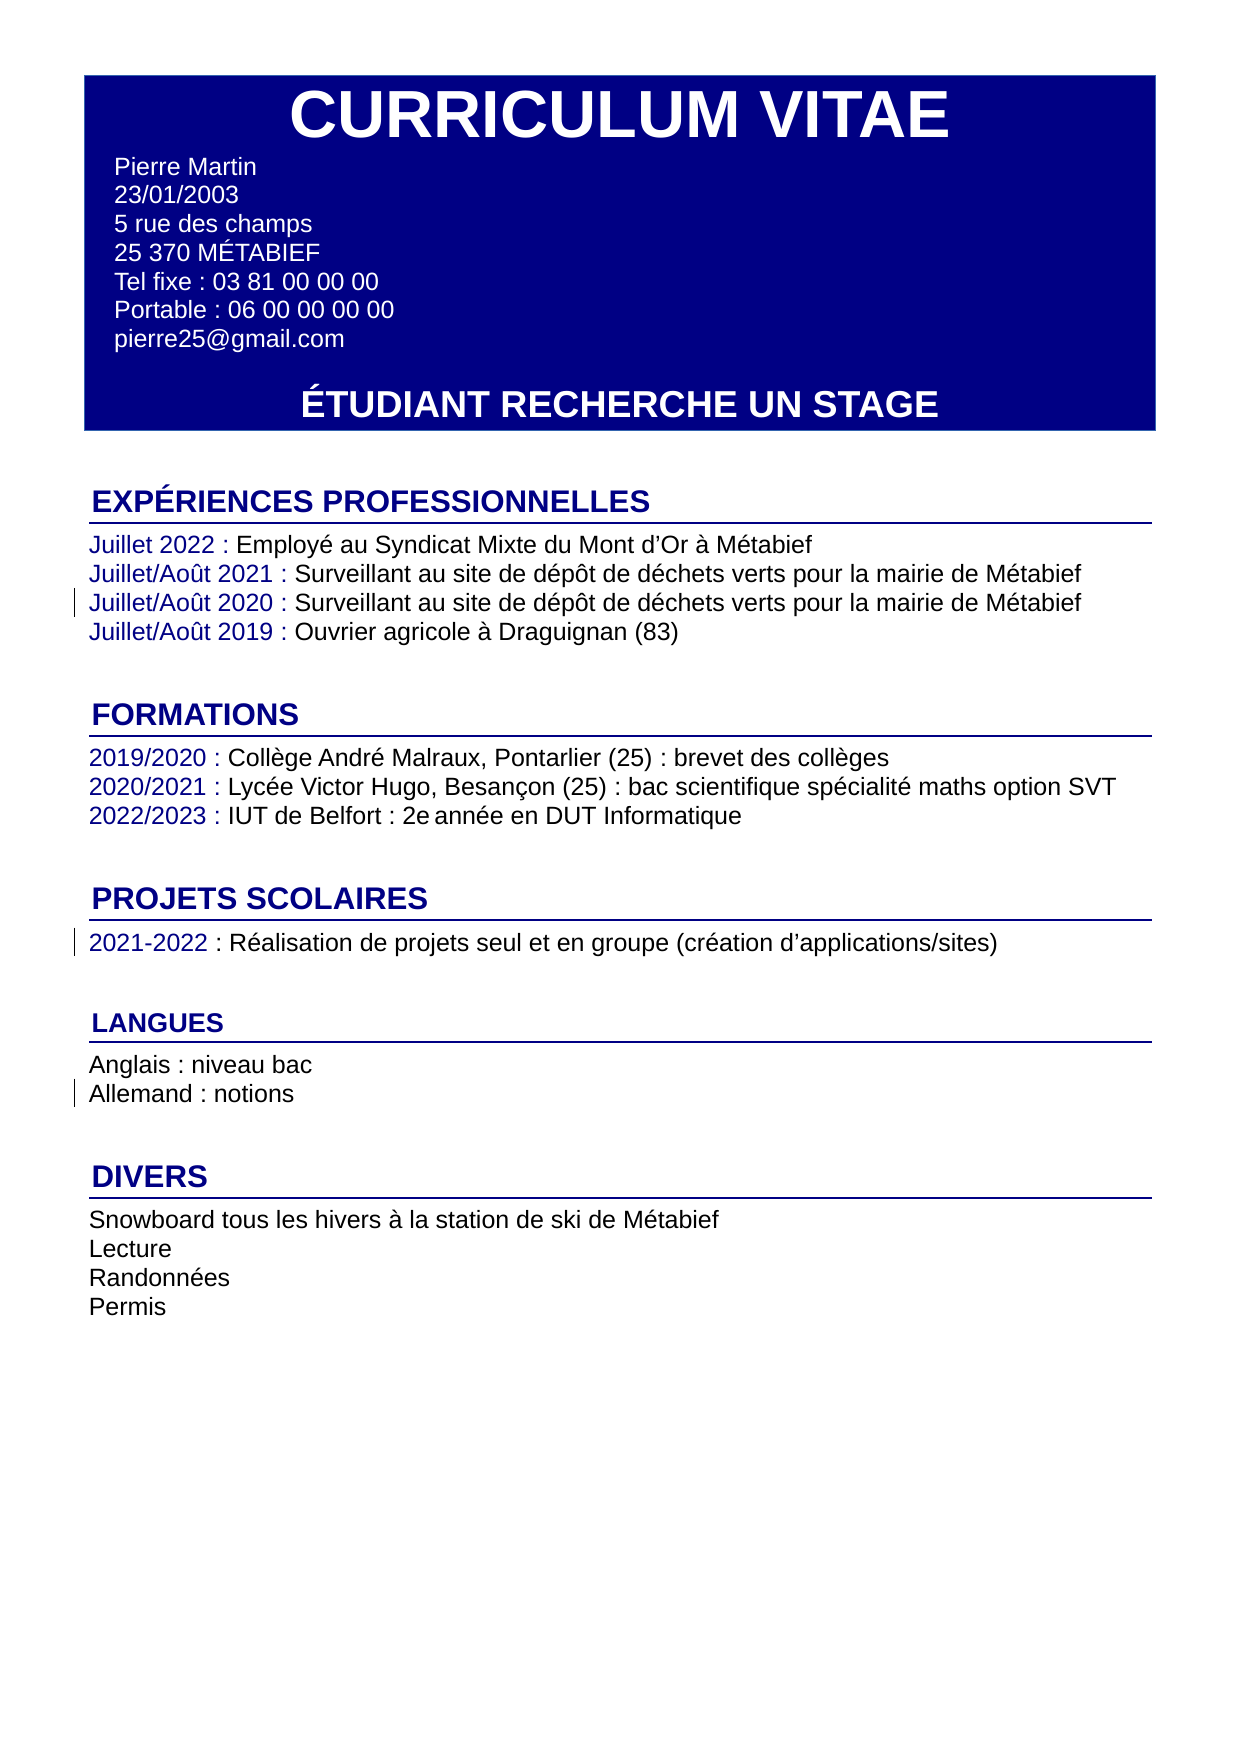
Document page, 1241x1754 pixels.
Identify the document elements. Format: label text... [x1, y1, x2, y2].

text Permis [88, 1292, 1152, 1320]
text Randonnées [88, 1263, 1152, 1292]
text Snowboard tous les hivers à la station de ski de Métabief [88, 1205, 1152, 1234]
text Juillet/Août 2020 : Surveillant au site de dépôt de déchets verts pour la mairie de Métabief [88, 588, 1152, 617]
text 2019/2020 : Collège André Malraux, Pontarlier (25) : brevet des collèges [88, 743, 1152, 772]
subtitle FORMATIONS [88, 693, 1152, 737]
text Juillet/Août 2019 : Ouvrier agricole à Draguignan (83) [88, 617, 1152, 645]
text 2020/2021 : Lycée Victor Hugo, Besançon (25) : bac scientifique spécialité maths option SVT [88, 772, 1152, 801]
text 2022/2023 : IUT de Belfort : 2e année en DUT Informatique [88, 801, 1152, 830]
text Allemand : notions [88, 1078, 1152, 1107]
text Lecture [88, 1234, 1152, 1263]
text Anglais : niveau bac [88, 1050, 1152, 1078]
subtitle DIVERS [88, 1155, 1152, 1199]
text Juillet 2022 : Employé au Syndicat Mixte du Mont d’Or à Métabief [88, 530, 1152, 559]
subtitle PROJETS SCOLAIRES [88, 877, 1152, 921]
subtitle LANGUES [88, 1004, 1152, 1043]
subtitle EXPÉRIENCES PROFESSIONNELLES [88, 480, 1152, 524]
text 2021-2022 : Réalisation de projets seul et en groupe (création d’applications/sites) [88, 928, 1152, 956]
text Juillet/Août 2021 : Surveillant au site de dépôt de déchets verts pour la mairie de Métabief [88, 559, 1152, 588]
